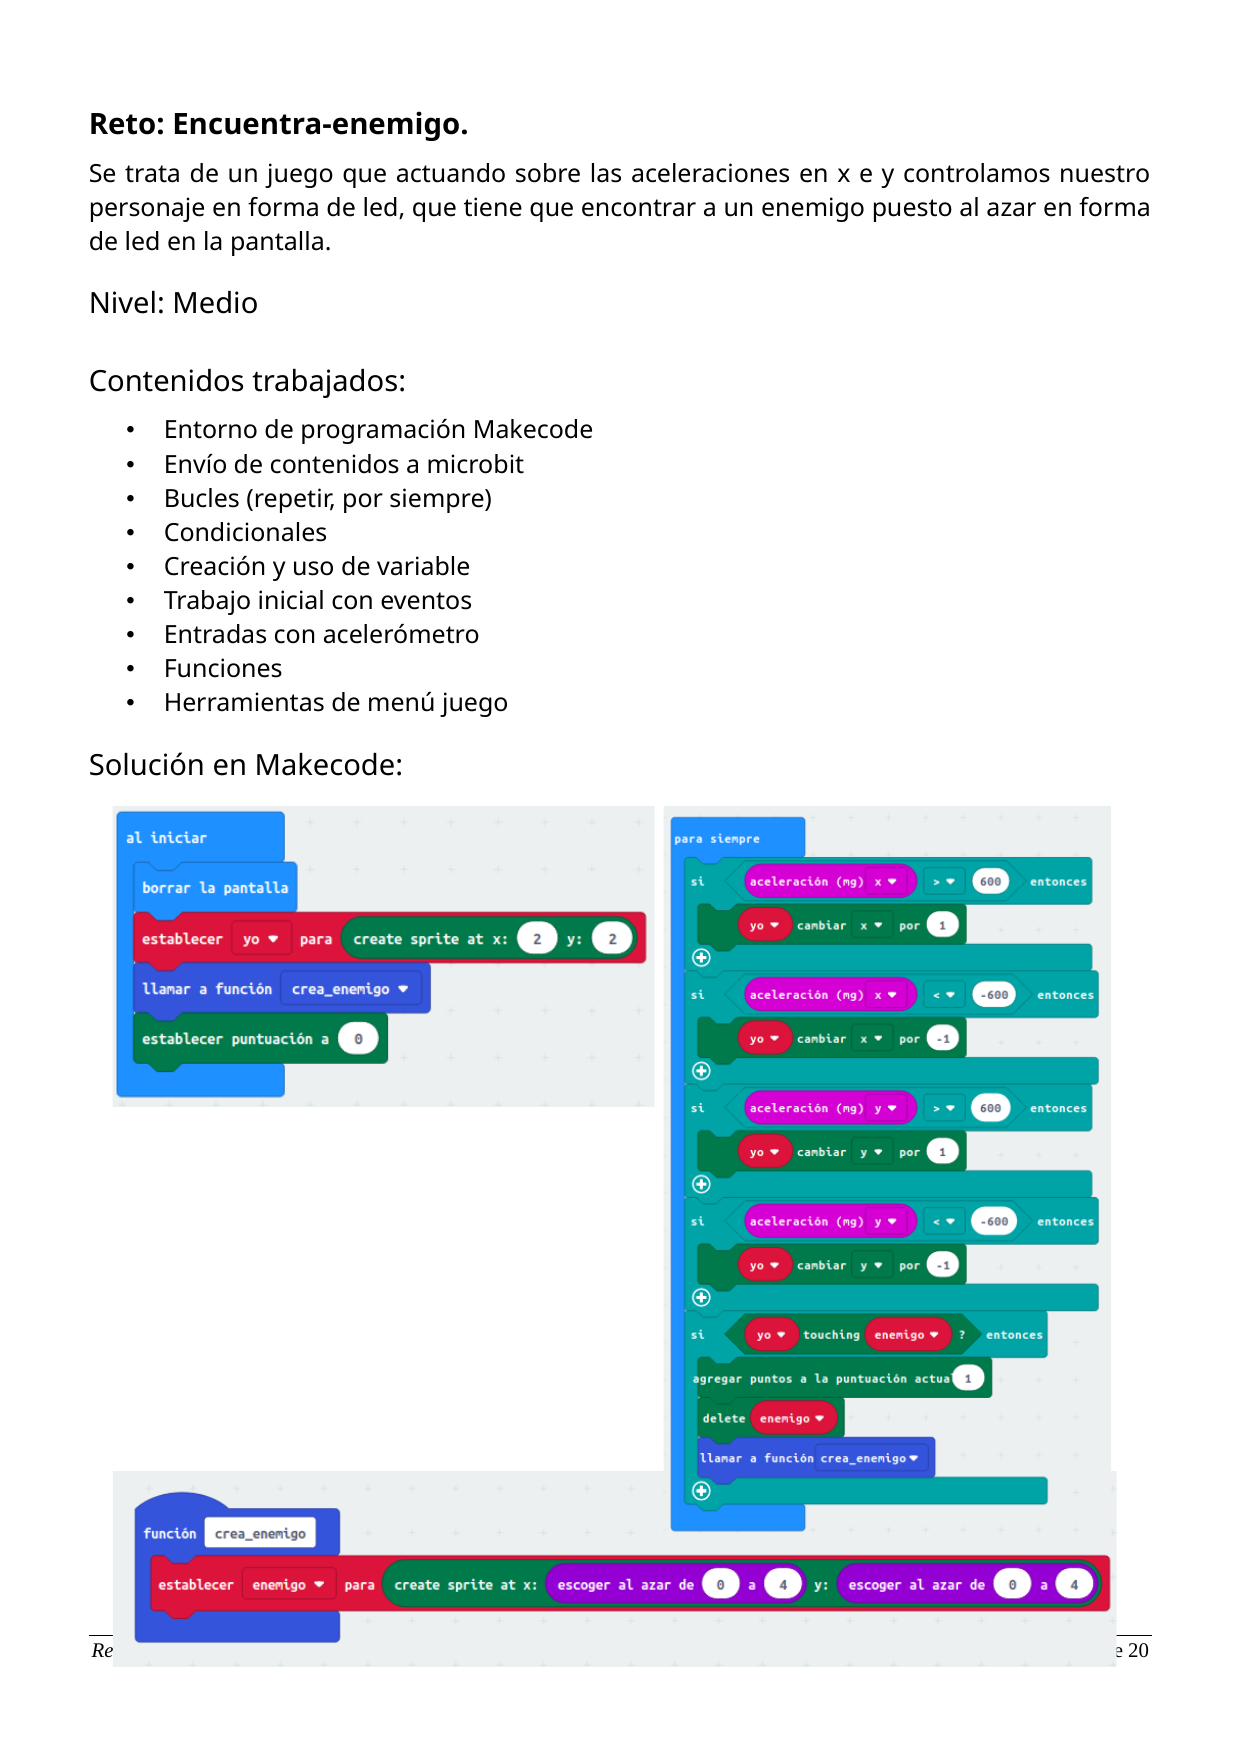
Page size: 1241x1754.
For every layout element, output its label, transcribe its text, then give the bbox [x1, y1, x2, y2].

list Condicionales [126, 514, 1152, 548]
picture [112, 806, 655, 1107]
list Herramientas de menú juego [126, 685, 1152, 719]
list Funciones [126, 651, 1152, 685]
list Creación y uso de variable [126, 548, 1152, 582]
picture [112, 806, 1117, 1667]
list Entorno de programación Makecode [126, 412, 1152, 446]
list Bucles (repetir, por siempre) [126, 480, 1152, 514]
list Trabajo inicial con eventos [126, 582, 1152, 617]
list Envío de contenidos a microbit [126, 446, 1152, 480]
subtitle Contenidos trabajados: [88, 360, 1152, 400]
list Entradas con acelerómetro [126, 617, 1152, 651]
text Se trata de un juego que actuando sobre las aceleraciones en x e y controlamos nuestro personaje en forma de led, que tiene que encontrar a un enemigo puesto al azar en forma de led en la pantalla. [88, 156, 1152, 258]
subtitle Reto: Encuentra-enemigo. [88, 103, 1152, 143]
subtitle Nivel: Medio [88, 283, 1152, 322]
subtitle Solución en Makecode: [88, 744, 1152, 783]
